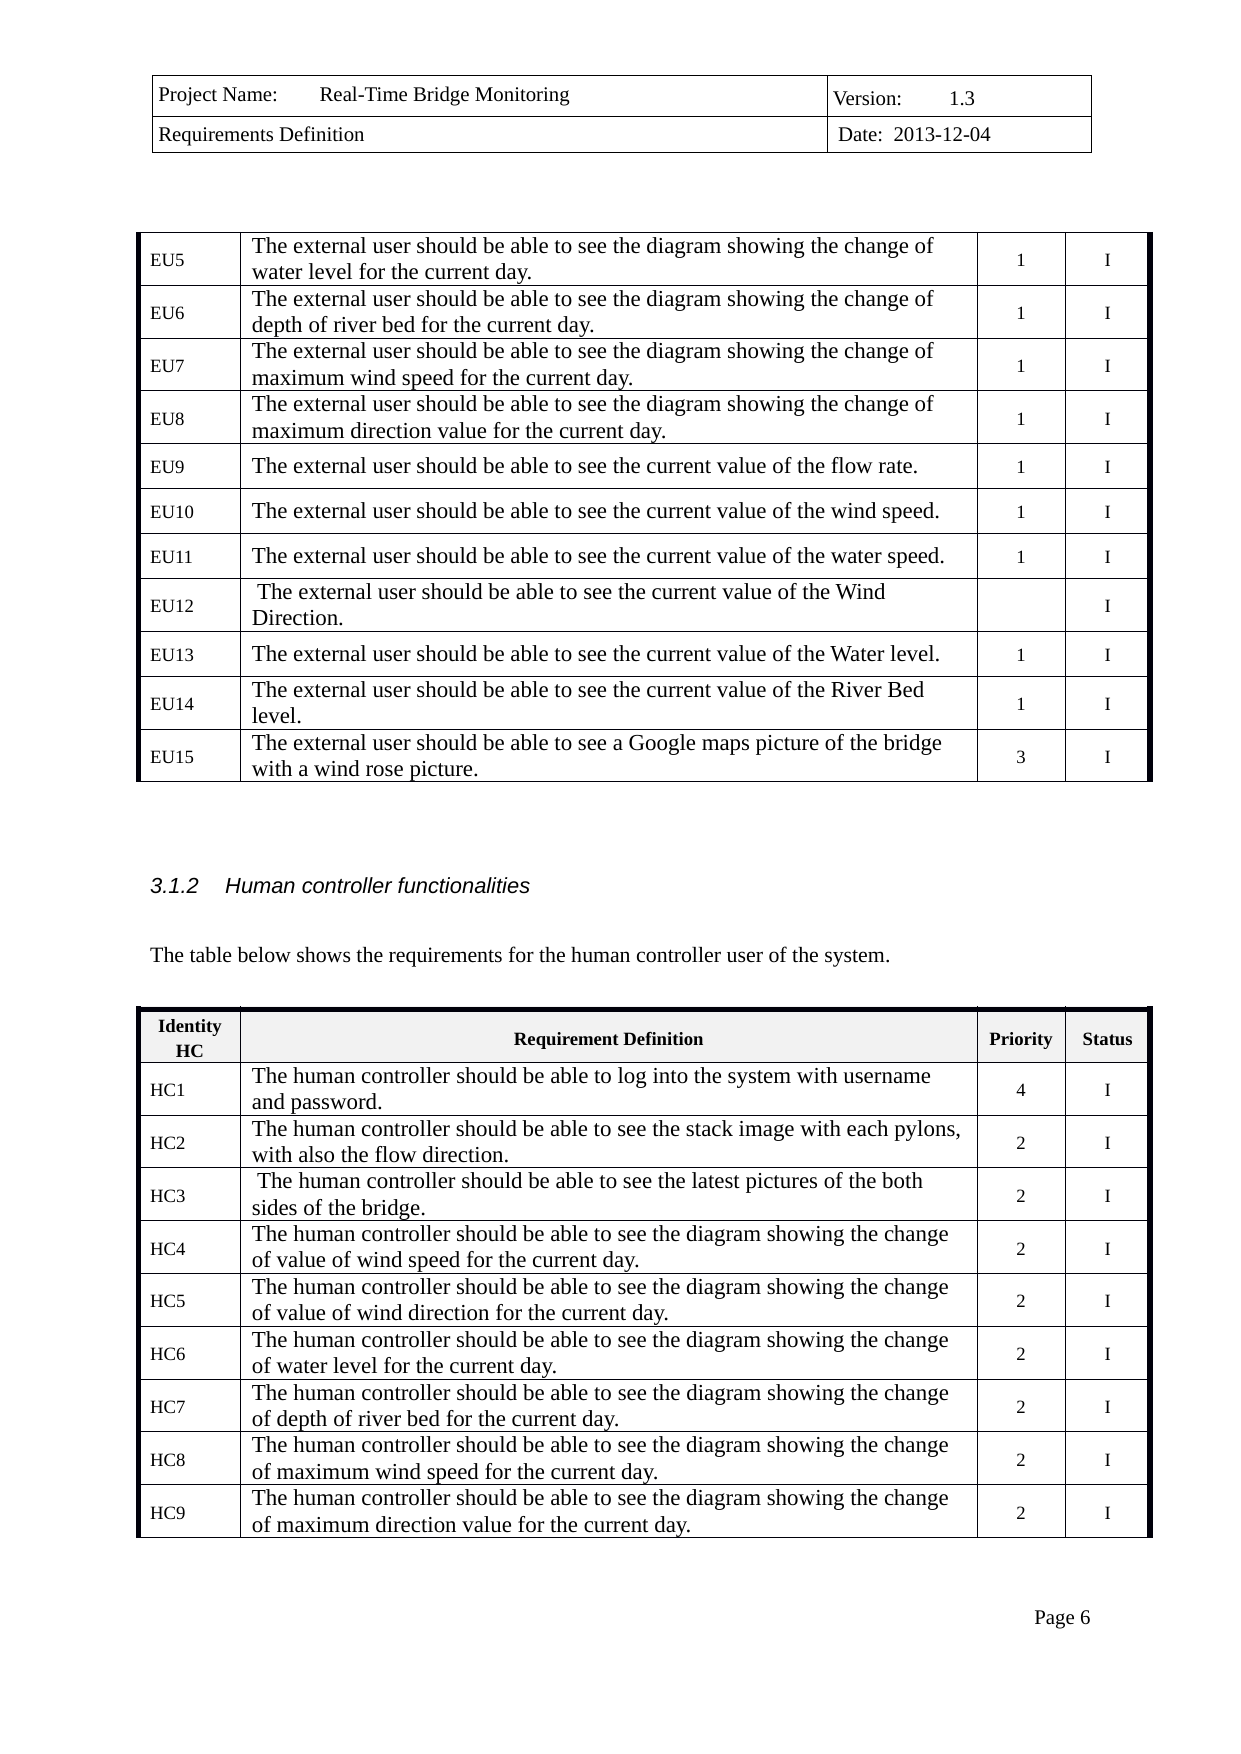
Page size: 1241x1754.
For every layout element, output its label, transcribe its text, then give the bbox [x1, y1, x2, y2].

table_cell EU8 [141, 391, 240, 443]
table_cell I [1066, 444, 1147, 488]
table_cell I [1066, 1380, 1147, 1431]
table_cell The human controller should be able to see the stack image with each pylons, with also the flow direction. [241, 1116, 977, 1167]
table_cell The human controller should be able to see the diagram showing the change of water level for the current day. [241, 1327, 977, 1378]
table_cell 1 [978, 286, 1065, 337]
table_cell 1 [978, 444, 1065, 488]
table_cell I [1066, 1221, 1147, 1273]
table_cell The external user should be able to see the current value of the Water level. [241, 632, 977, 676]
table_cell 2 [978, 1168, 1065, 1220]
table_cell 2 [978, 1221, 1065, 1273]
table_header Identity HC [141, 1012, 240, 1062]
table_cell EU12 [141, 579, 240, 631]
table_cell I [1066, 534, 1147, 578]
table_cell I [1066, 286, 1147, 337]
table_cell 1 [978, 233, 1065, 284]
table_cell The external user should be able to see the diagram showing the change of maximum direction value for the current day. [241, 391, 977, 443]
table_cell The human controller should be able to see the diagram showing the change of maximum wind speed for the current day. [241, 1432, 977, 1484]
table_cell HC9 [141, 1485, 240, 1537]
table_cell EU11 [141, 534, 240, 578]
table_cell I [1066, 677, 1147, 729]
table_cell The human controller should be able to see the diagram showing the change of maximum direction value for the current day. [241, 1485, 977, 1537]
table_cell The external user should be able to see the current value of the Wind Direction. [241, 579, 977, 631]
table_cell I [1066, 1327, 1147, 1378]
table_cell EU7 [141, 339, 240, 390]
table_cell The external user should be able to see the diagram showing the change of maximum wind speed for the current day. [241, 339, 977, 390]
table_cell EU13 [141, 632, 240, 676]
table_cell 4 [978, 1063, 1065, 1114]
table_cell 2 [978, 1274, 1065, 1326]
table_cell 2 [978, 1116, 1065, 1167]
table_cell I [1066, 1063, 1147, 1114]
table_cell The external user should be able to see the current value of the flow rate. [241, 444, 977, 488]
table_cell The human controller should be able to see the diagram showing the change of value of wind speed for the current day. [241, 1221, 977, 1273]
table_cell HC5 [141, 1274, 240, 1326]
table_cell 2 [978, 1380, 1065, 1431]
table_cell EU5 [141, 233, 240, 284]
table_cell 1 [978, 489, 1065, 533]
table_cell 1 [978, 677, 1065, 729]
table_header Status [1066, 1012, 1147, 1062]
table_cell I [1066, 579, 1147, 631]
table_cell 3 [978, 730, 1065, 781]
table_cell [978, 579, 1065, 631]
table_cell 1 [978, 632, 1065, 676]
table_cell HC6 [141, 1327, 240, 1378]
table_cell I [1066, 730, 1147, 781]
table_cell The external user should be able to see the current value of the wind speed. [241, 489, 977, 533]
table_cell EU10 [141, 489, 240, 533]
table_cell I [1066, 233, 1147, 284]
table_cell I [1066, 1432, 1147, 1484]
table_cell 2 [978, 1485, 1065, 1537]
text The table below shows the requirements for the human controller user of the system. [150, 942, 1090, 967]
table_cell EU14 [141, 677, 240, 729]
table_cell HC4 [141, 1221, 240, 1273]
table_cell I [1066, 1116, 1147, 1167]
table_cell The external user should be able to see the current value of the water speed. [241, 534, 977, 578]
table_cell I [1066, 391, 1147, 443]
table_cell I [1066, 1168, 1147, 1220]
table_cell I [1066, 632, 1147, 676]
table_cell The human controller should be able to log into the system with username and password. [241, 1063, 977, 1114]
table_cell I [1066, 339, 1147, 390]
table_cell 1 [978, 339, 1065, 390]
table_cell EU15 [141, 730, 240, 781]
table_cell The external user should be able to see the diagram showing the change of depth of river bed for the current day. [241, 286, 977, 337]
table_cell HC2 [141, 1116, 240, 1167]
table_cell 1 [978, 534, 1065, 578]
table_cell 1 [978, 391, 1065, 443]
table_header Priority [978, 1012, 1065, 1062]
table_cell The human controller should be able to see the diagram showing the change of value of wind direction for the current day. [241, 1274, 977, 1326]
table_cell I [1066, 1485, 1147, 1537]
table_cell 2 [978, 1327, 1065, 1378]
subtitle Human controller functionalities [150, 873, 1090, 898]
table_cell HC7 [141, 1380, 240, 1431]
table_cell The human controller should be able to see the diagram showing the change of depth of river bed for the current day. [241, 1380, 977, 1431]
table_cell 2 [978, 1432, 1065, 1484]
table_cell The human controller should be able to see the latest pictures of the both sides of the bridge. [241, 1168, 977, 1220]
table_cell The external user should be able to see the current value of the River Bed level. [241, 677, 977, 729]
table_cell EU9 [141, 444, 240, 488]
table_cell The external user should be able to see the diagram showing the change of water level for the current day. [241, 233, 977, 284]
table_cell I [1066, 489, 1147, 533]
table_cell The external user should be able to see a Google maps picture of the bridge with a wind rose picture. [241, 730, 977, 781]
table_cell HC3 [141, 1168, 240, 1220]
table_cell HC1 [141, 1063, 240, 1114]
table_cell I [1066, 1274, 1147, 1326]
table_header Requirement Definition [241, 1012, 977, 1062]
table_cell EU6 [141, 286, 240, 337]
table_cell HC8 [141, 1432, 240, 1484]
